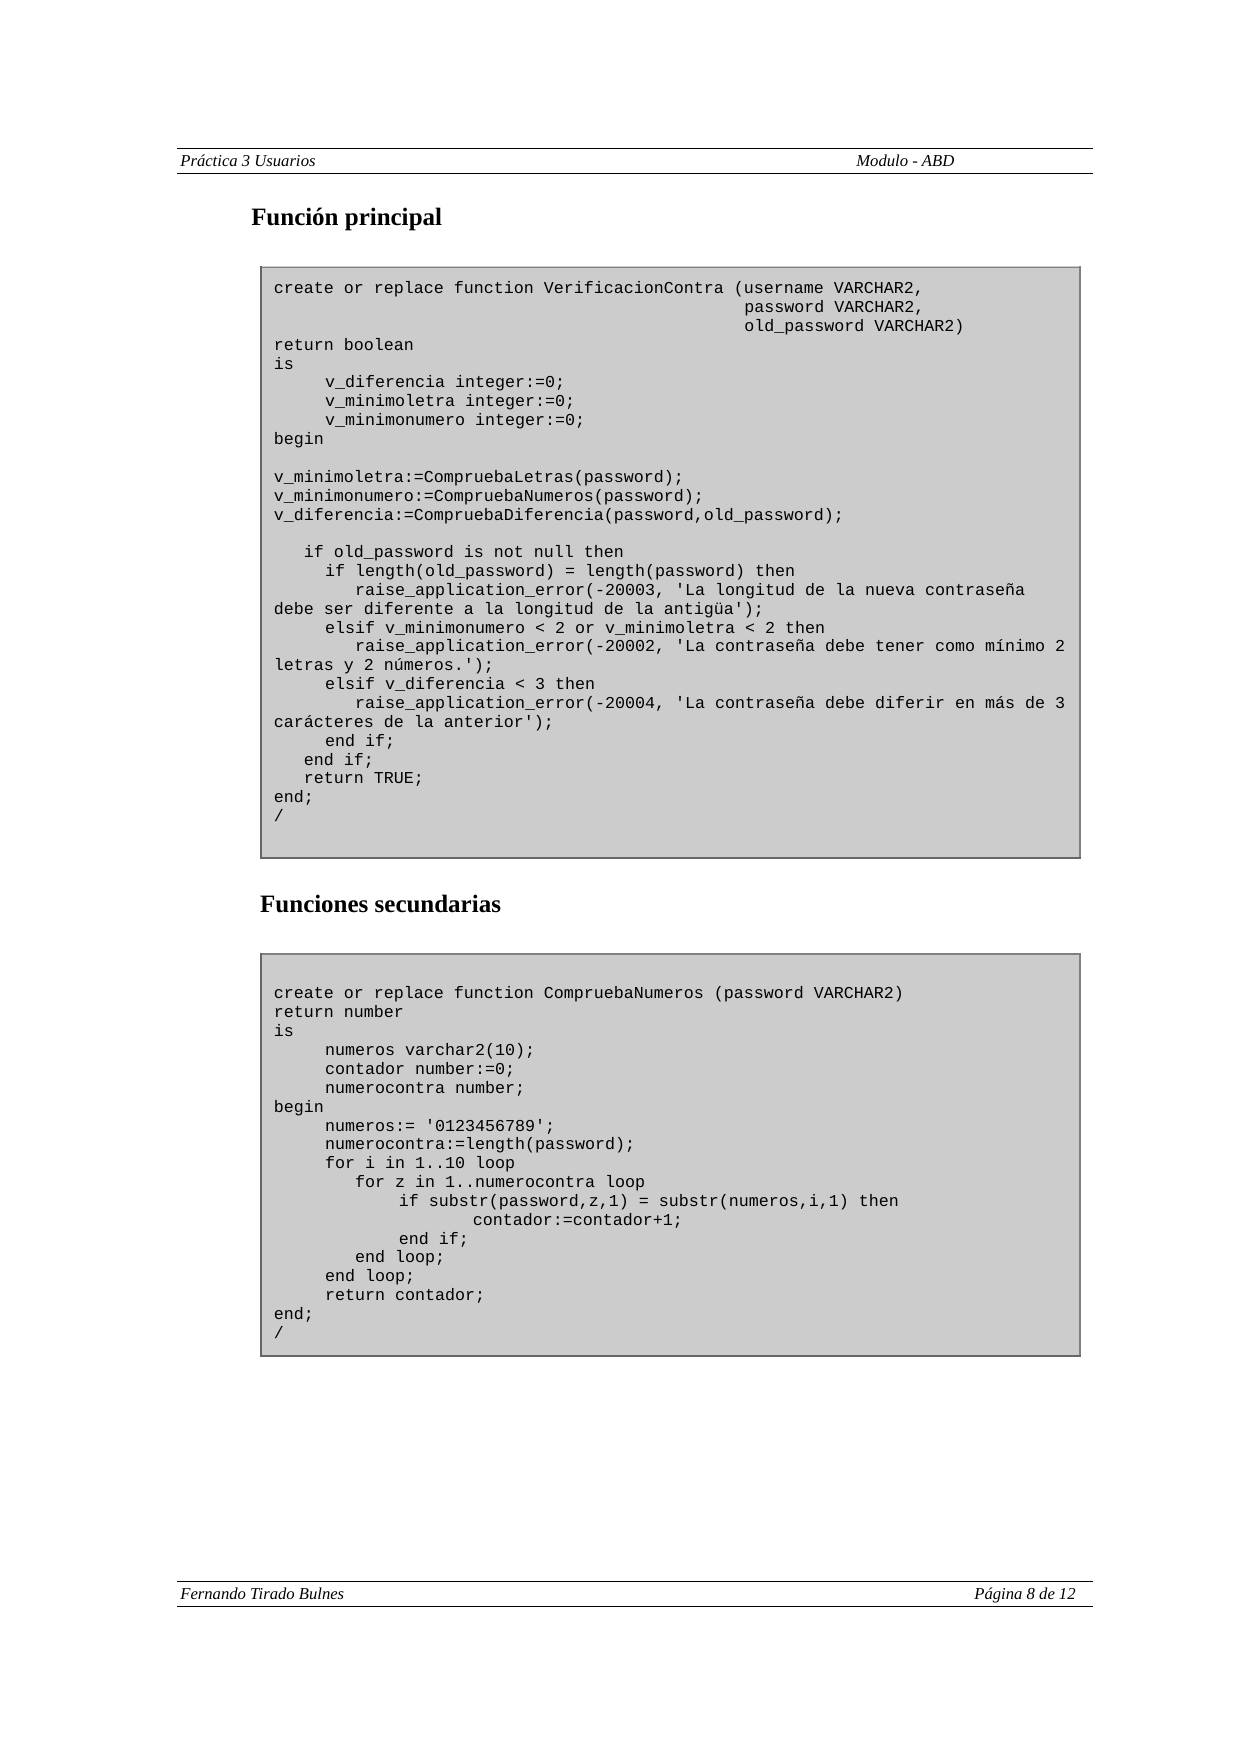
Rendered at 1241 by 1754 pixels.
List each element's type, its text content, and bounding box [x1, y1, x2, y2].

text return number [262, 991, 1079, 1009]
text if length(old_password) = length(password) then [262, 549, 1079, 568]
text is [262, 1009, 1079, 1028]
text Funciones secundarias [260, 889, 1081, 917]
text v_minimoletra integer:=0; [262, 379, 1079, 398]
text contador:=contador+1; [262, 1198, 1079, 1217]
text end loop; [262, 1236, 1079, 1254]
text return TRUE; [262, 757, 1079, 776]
text raise_application_error(-20002, 'La contraseña debe tener como mínimo 2 letras y 2 números.'); [262, 625, 1079, 662]
text password VARCHAR2, [262, 285, 1079, 304]
text raise_application_error(-20003, 'La longitud de la nueva contraseña debe ser diferente a la longitud de la antigüa'); [262, 568, 1079, 606]
text v_diferencia integer:=0; [262, 361, 1079, 379]
text is [262, 342, 1079, 361]
text return boolean [262, 323, 1079, 342]
text contador number:=0; [262, 1047, 1079, 1066]
text numeros:= '0123456789'; [262, 1104, 1079, 1123]
text end loop; [262, 1254, 1079, 1273]
text return contador; [262, 1273, 1079, 1292]
text numeros varchar2(10); [262, 1028, 1079, 1047]
text raise_application_error(-20004, 'La contraseña debe diferir en más de 3 carácteres de la anterior'); [262, 681, 1079, 719]
text end; [262, 1292, 1079, 1311]
text elsif v_minimonumero < 2 or v_minimoletra < 2 then [262, 606, 1079, 625]
text numerocontra:=length(password); [262, 1123, 1079, 1141]
text / [262, 1311, 1079, 1355]
text begin [262, 417, 1079, 436]
text create or replace function VerificacionContra (username VARCHAR2, [262, 268, 1079, 285]
text create or replace function CompruebaNumeros (password VARCHAR2) [262, 972, 1079, 991]
text begin [262, 1085, 1079, 1104]
text numerocontra number; [262, 1066, 1079, 1085]
text for i in 1..10 loop [262, 1141, 1079, 1160]
text / [262, 794, 1079, 813]
text end if; [262, 719, 1079, 738]
text v_minimoletra:=CompruebaLetras(password); [262, 455, 1079, 474]
text for z in 1..numerocontra loop [262, 1160, 1079, 1179]
text old_password VARCHAR2) [262, 304, 1079, 323]
text v_minimonumero integer:=0; [262, 398, 1079, 417]
text end; [262, 776, 1079, 794]
text if substr(password,z,1) = substr(numeros,i,1) then [262, 1179, 1079, 1198]
text Función principal [177, 202, 1081, 231]
text elsif v_diferencia < 3 then [262, 662, 1079, 681]
text end if; [262, 1217, 1079, 1236]
text if old_password is not null then [262, 530, 1079, 549]
text end if; [262, 738, 1079, 757]
text v_minimonumero:=CompruebaNumeros(password); [262, 474, 1079, 493]
text v_diferencia:=CompruebaDiferencia(password,old_password); [262, 493, 1079, 512]
